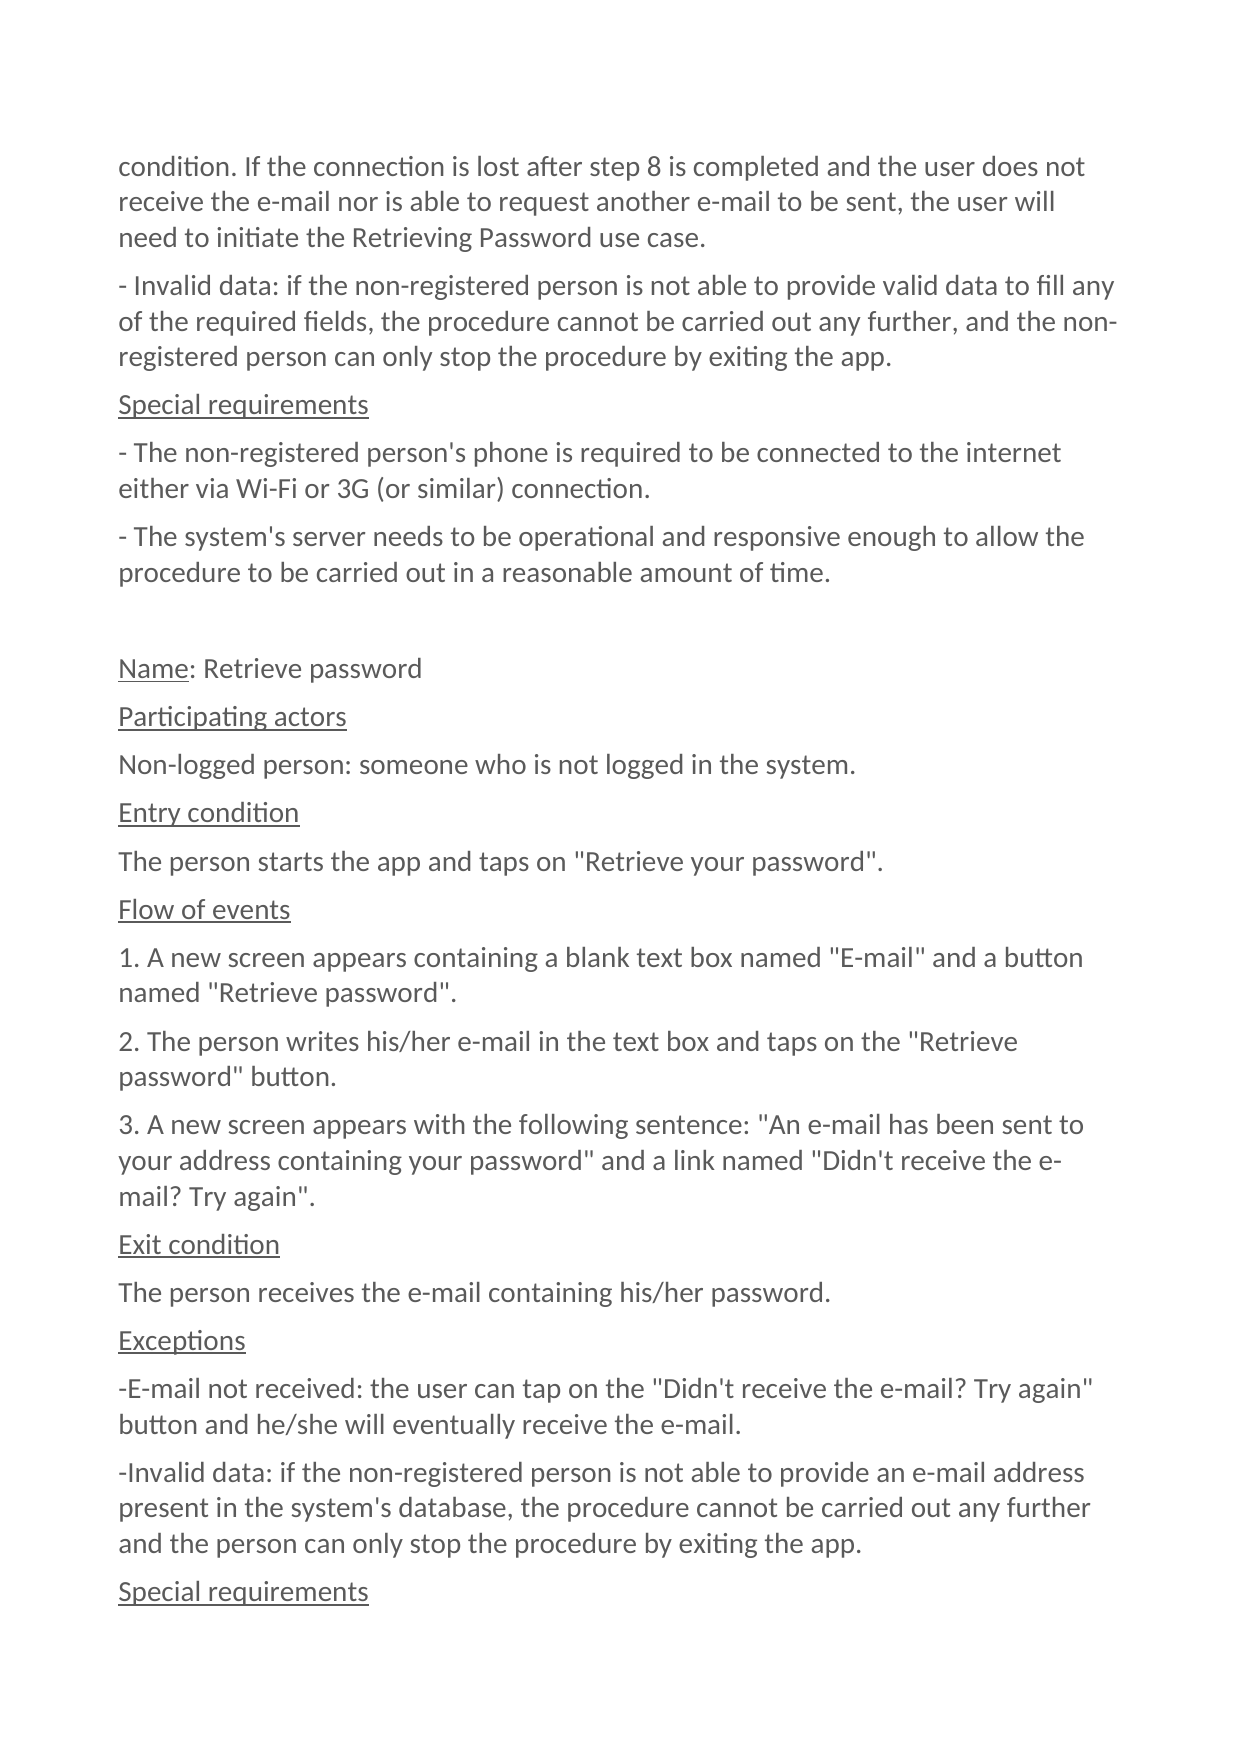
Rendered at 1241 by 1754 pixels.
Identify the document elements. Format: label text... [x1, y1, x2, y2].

text 3. A new screen appears with the following sentence: "An e-mail has been sent to your address containing your password" and a link named "Didn't receive the e-mail? Try again". [118, 1106, 1122, 1213]
text -E-mail not received: the user can tap on the "Didn't receive the e-mail? Try again" button and he/she will eventually receive the e-mail. [118, 1370, 1122, 1441]
text 1. A new screen appears containing a blank text box named "E-mail" and a button named "Retrieve password". [118, 939, 1122, 1010]
subtitle Entry condition [118, 794, 1122, 830]
subtitle Exit condition [118, 1226, 1122, 1261]
text condition. If the connection is lost after step 8 is completed and the user does not receive the e-mail nor is able to request another e-mail to be sent, the user will need to initiate the Retrieving Password use case. [118, 148, 1122, 254]
text The person starts the app and taps on "Retrieve your password". [118, 843, 1122, 878]
text -Invalid data: if the non-registered person is not able to provide an e-mail address present in the system's database, the procedure cannot be carried out any further and the person can only stop the procedure by exiting the app. [118, 1454, 1122, 1561]
subtitle Special requirements [118, 386, 1122, 422]
text The person receives the e-mail containing his/her password. [118, 1274, 1122, 1309]
subtitle Special requirements [118, 1573, 1122, 1609]
text - The system's server needs to be operational and responsive enough to allow the procedure to be carried out in a reasonable amount of time. [118, 518, 1122, 589]
text Non-logged person: someone who is not logged in the system. [118, 746, 1122, 782]
subtitle Participating actors [118, 698, 1122, 734]
text - Invalid data: if the non-registered person is not able to provide valid data to fill any of the required fields, the procedure cannot be carried out any further, and the non-registered person can only stop the procedure by exiting the app. [118, 267, 1122, 374]
text - The non-registered person's phone is required to be connected to the internet either via Wi-Fi or 3G (or similar) connection. [118, 434, 1122, 506]
subtitle Exceptions [118, 1322, 1122, 1358]
text 2. The person writes his/her e-mail in the text box and taps on the "Retrieve password" button. [118, 1023, 1122, 1094]
subtitle Flow of events [118, 891, 1122, 926]
subtitle Name: Retrieve password [118, 650, 1122, 686]
